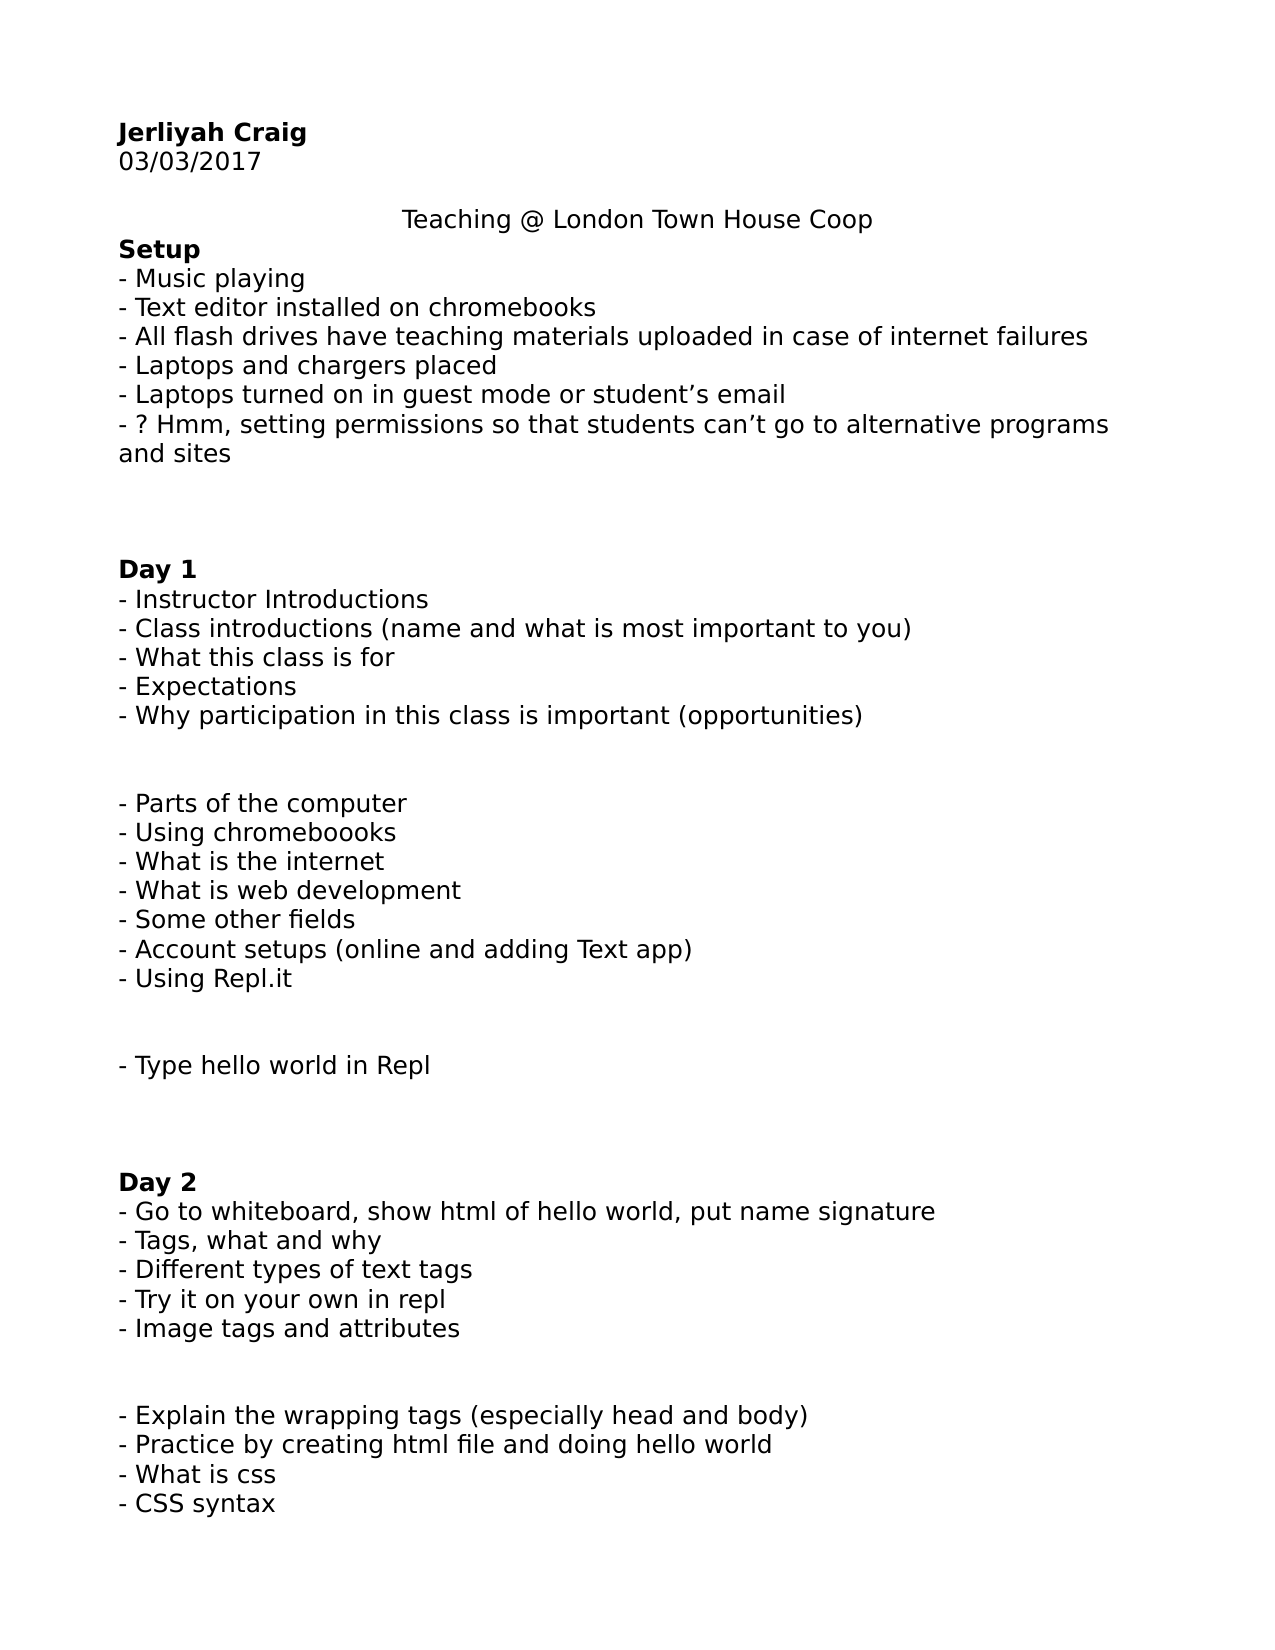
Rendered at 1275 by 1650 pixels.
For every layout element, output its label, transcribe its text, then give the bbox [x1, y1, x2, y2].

text Jerliyah Craig [118, 118, 1157, 147]
text Day 2 [118, 1168, 1157, 1197]
text - Practice by creating html file and doing hello world [118, 1431, 1157, 1460]
text - Different types of text tags [118, 1256, 1157, 1285]
text - Laptops and chargers placed [118, 351, 1157, 381]
text - Using chromeboooks [118, 818, 1157, 847]
text - ? Hmm, setting permissions so that students can’t go to alternative programs and sites [118, 410, 1157, 468]
text - Class introductions (name and what is most important to you) [118, 614, 1157, 643]
text Setup [118, 235, 1157, 264]
text - What is the internet [118, 847, 1157, 876]
text Day 1 [118, 556, 1157, 585]
text - Tags, what and why [118, 1226, 1157, 1256]
text - Parts of the computer [118, 789, 1157, 818]
text - Some other fields [118, 906, 1157, 935]
text - All flash drives have teaching materials uploaded in case of internet failures [118, 322, 1157, 351]
text - Instructor Introductions [118, 585, 1157, 614]
text - Try it on your own in repl [118, 1285, 1157, 1314]
text - Music playing [118, 264, 1157, 293]
text - Using Repl.it [118, 964, 1157, 993]
text 03/03/2017 [118, 147, 1157, 176]
text - Image tags and attributes [118, 1314, 1157, 1343]
text - What is css [118, 1460, 1157, 1489]
text - What this class is for [118, 643, 1157, 672]
text - Explain the wrapping tags (especially head and body) [118, 1401, 1157, 1431]
text - Expectations [118, 672, 1157, 701]
text - Text editor installed on chromebooks [118, 293, 1157, 322]
text Teaching @ London Town House Coop [118, 206, 1157, 235]
text - Type hello world in Repl [118, 1051, 1157, 1081]
text - Why participation in this class is important (opportunities) [118, 701, 1157, 731]
text - Go to whiteboard, show html of hello world, put name signature [118, 1197, 1157, 1226]
text - What is web development [118, 876, 1157, 906]
text - Laptops turned on in guest mode or student’s email [118, 381, 1157, 410]
text - CSS syntax [118, 1489, 1157, 1518]
text - Account setups (online and adding Text app) [118, 935, 1157, 964]
